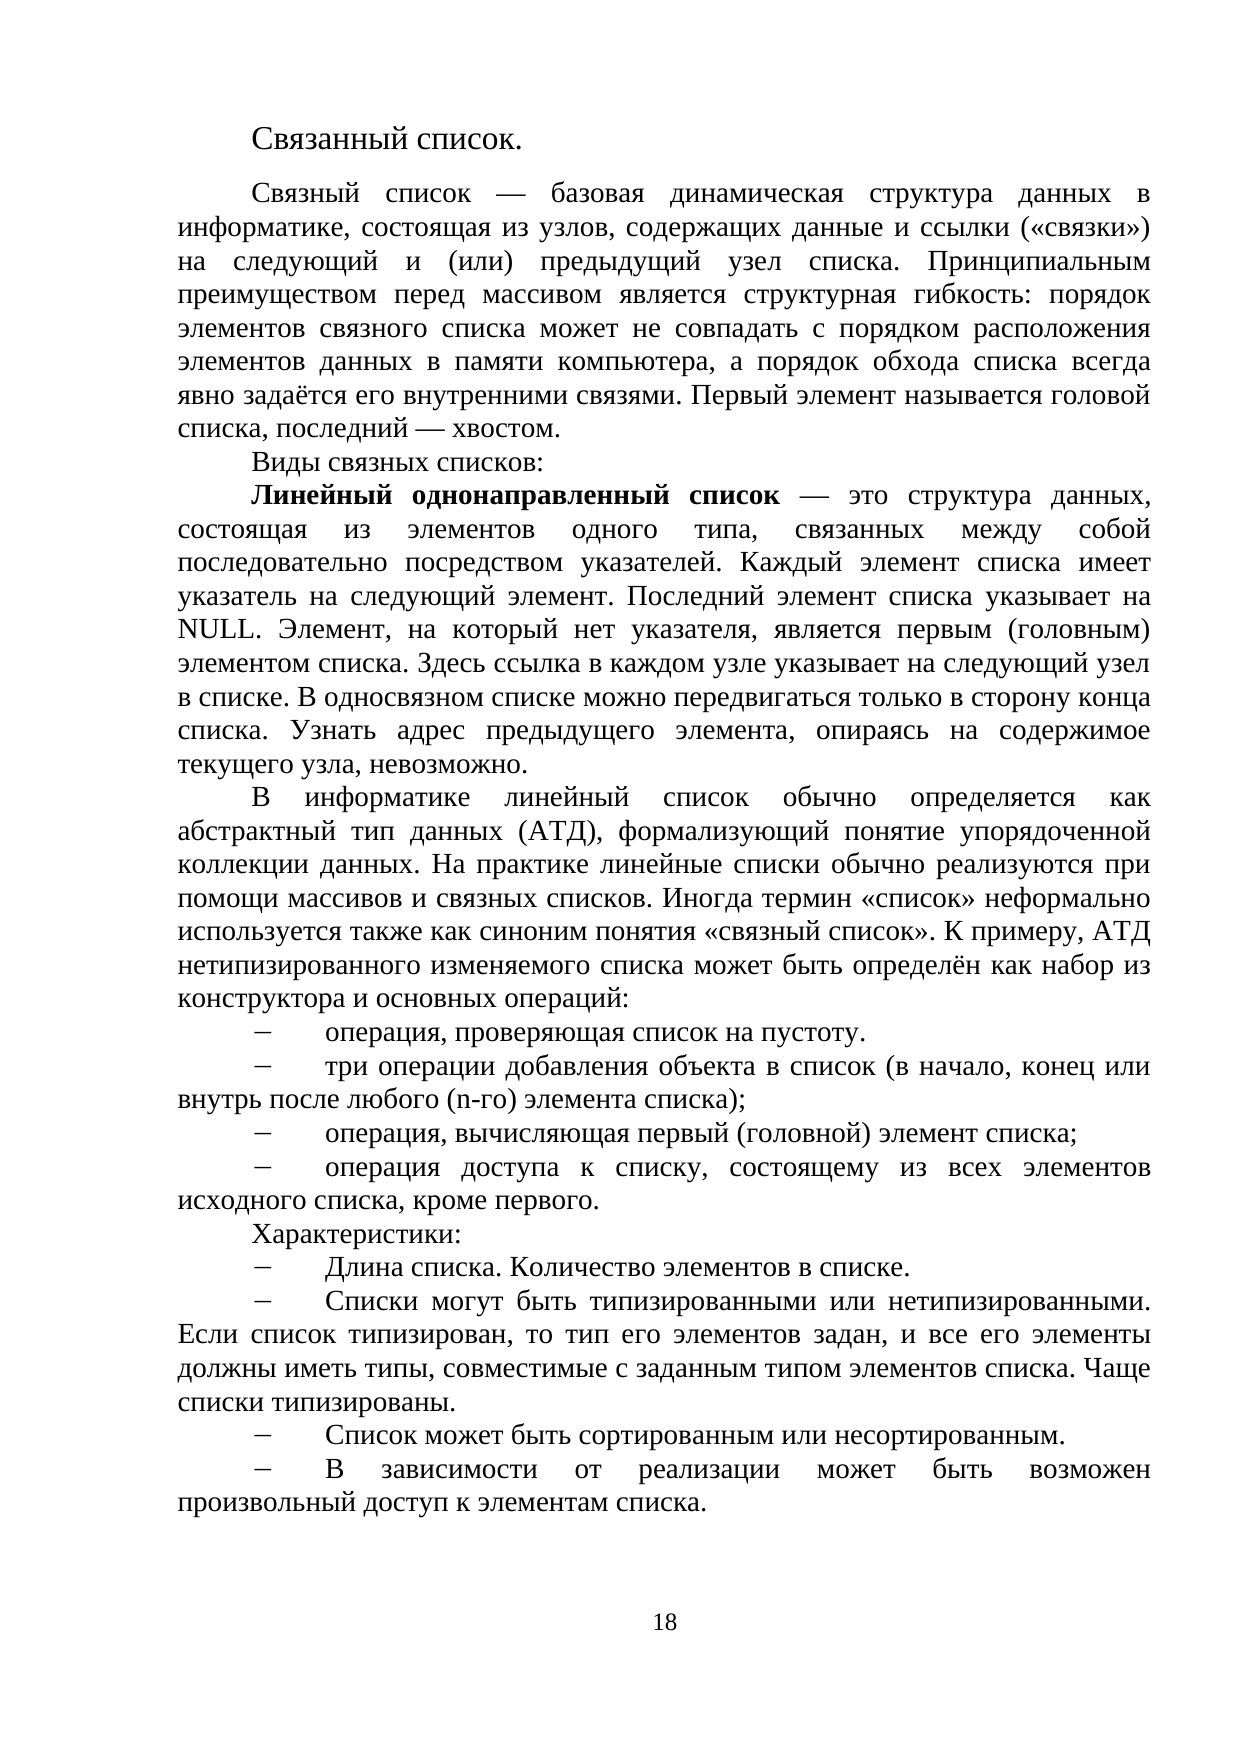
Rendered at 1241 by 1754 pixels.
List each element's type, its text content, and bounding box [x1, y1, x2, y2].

text Связный список — базовая динамическая структура данных в информатике, состоящая из узлов, содержащих данные и ссылки («связки») на следующий и (или) предыдущий узел списка. Принципиальным преимуществом перед массивом является структурная гибкость: порядок элементов связного списка может не совпадать с порядком расположения элементов данных в памяти компьютера, а порядок обхода списка всегда явно задаётся его внутренними связями. Первый элемент называется головой списка, последний — хвостом. [177, 176, 1152, 444]
text Линейный однонаправленный список — это структура данных, состоящая из элементов одного типа, связанных между собой последовательно посредством указателей. Каждый элемент списка имеет указатель на следующий элемент. Последний элемент списка указывает на NULL. Элемент, на который нет указателя, является первым (головным) элементом списка. Здесь ссылка в каждом узле указывает на следующий узел в списке. В односвязном списке можно передвигаться только в сторону конца списка. Узнать адрес предыдущего элемента, опираясь на содержимое текущего узла, невозможно. [177, 477, 1152, 779]
list операция, проверяющая список на пустоту. [177, 1014, 1152, 1048]
list операция доступа к списку, состоящему из всех элементов исходного списка, кроме первого. [177, 1149, 1152, 1216]
list Списки могут быть типизированными или нетипизированными. Если список типизирован, то тип его элементов задан, и все его элементы должны иметь типы, совместимые с заданным типом элементов списка. Чаще списки типизированы. [177, 1283, 1152, 1417]
text Виды связных списков: [177, 444, 1152, 477]
subtitle Связанный список. [177, 118, 1152, 156]
list Список может быть сортированным или несортированным. [177, 1417, 1152, 1451]
list Длина списка. Количество элементов в списке. [177, 1249, 1152, 1283]
list В зависимости от реализации может быть возможен произвольный доступ к элементам списка. [177, 1451, 1152, 1518]
text Характеристики: [177, 1216, 1152, 1249]
list операция, вычисляющая первый (головной) элемент списка; [177, 1115, 1152, 1149]
list три операции добавления объекта в список (в начало, конец или внутрь после любого (n-го) элемента списка); [177, 1048, 1152, 1115]
text В информатике линейный список обычно определяется как абстрактный тип данных (АТД), формализующий понятие упорядоченной коллекции данных. На практике линейные списки обычно реализуются при помощи массивов и связных списков. Иногда термин «список» неформально используется также как синоним понятия «связный список». К примеру, АТД нетипизированного изменяемого списка может быть определён как набор из конструктора и основных операций: [177, 779, 1152, 1014]
